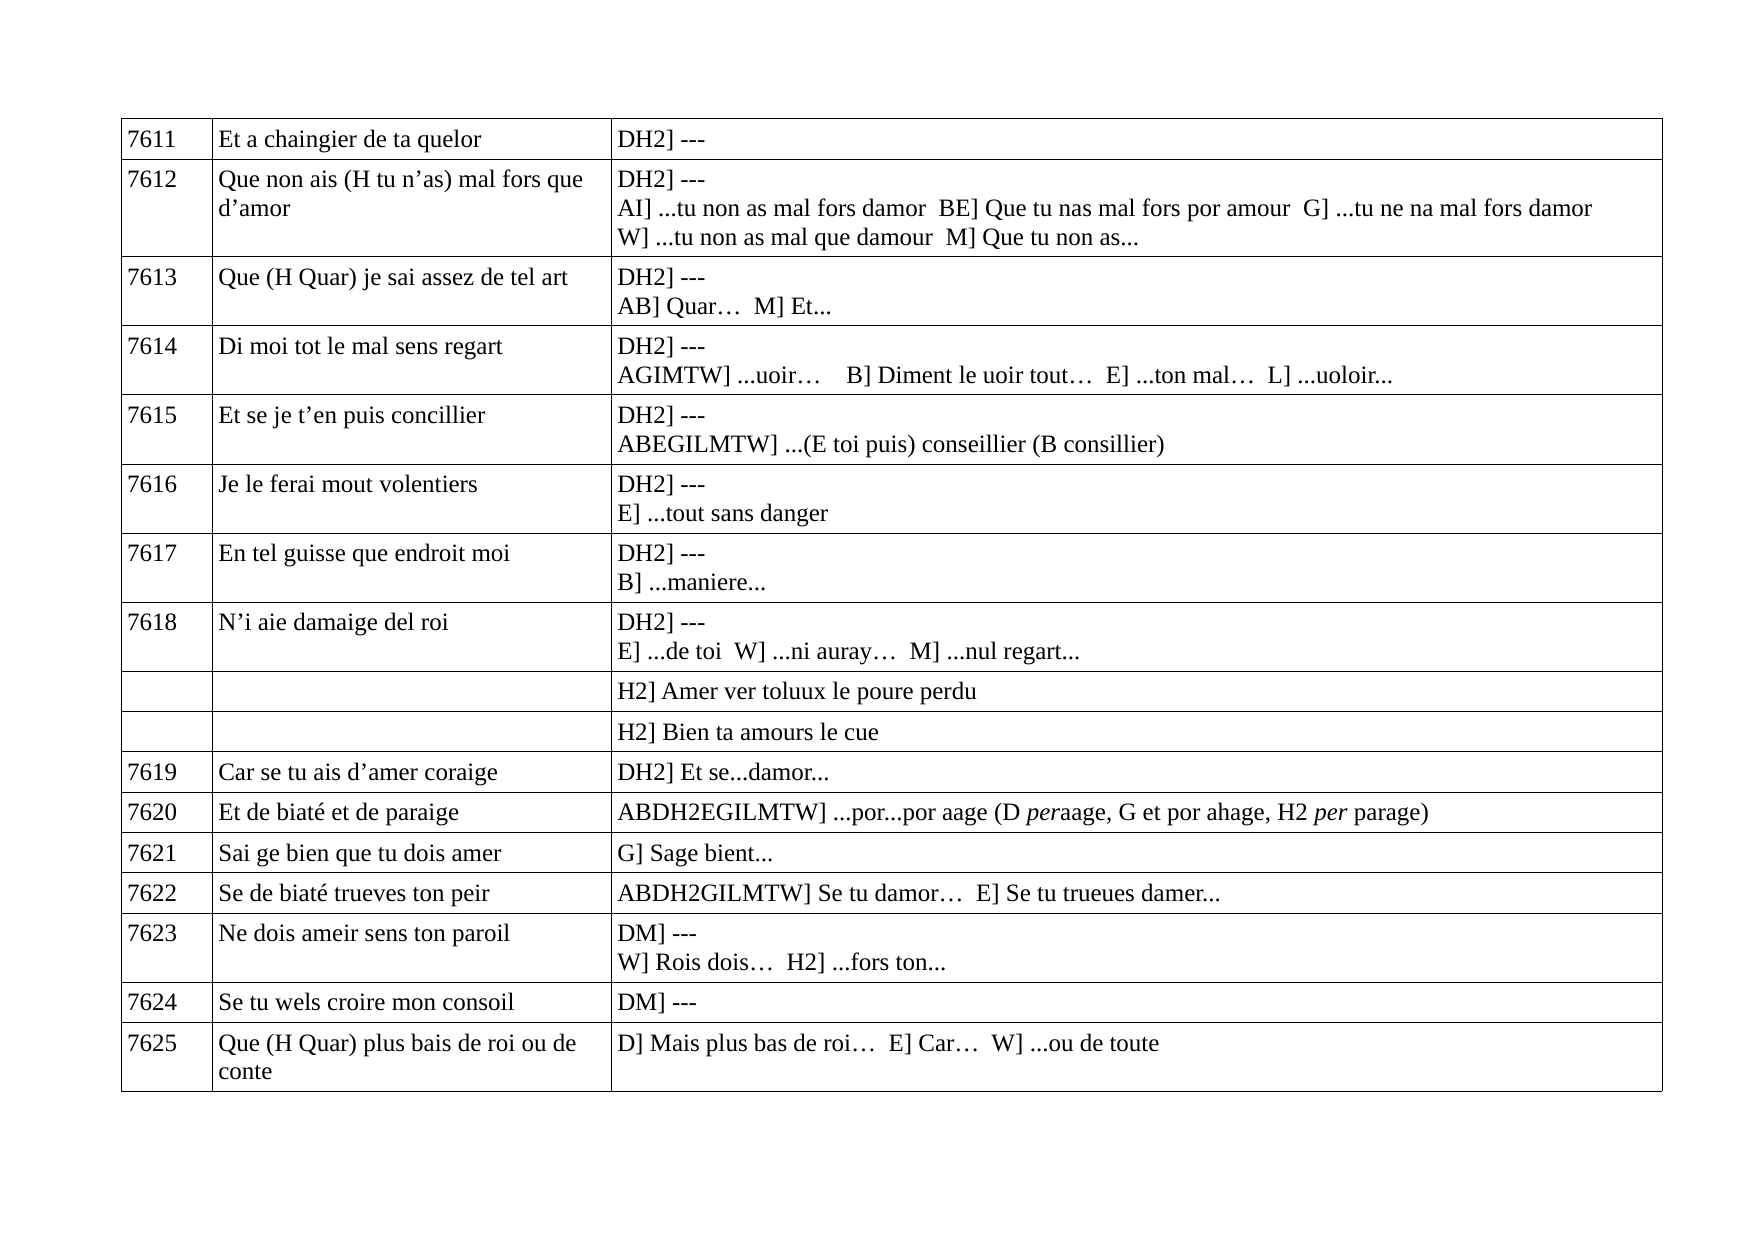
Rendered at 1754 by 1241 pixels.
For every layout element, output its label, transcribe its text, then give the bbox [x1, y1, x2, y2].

table_cell DH2] --- E] ...tout sans danger [612, 465, 1662, 532]
table_cell 7619 [122, 752, 212, 792]
table_cell 7618 [122, 603, 212, 671]
table_cell H2] Bien ta amours le cue [612, 712, 1662, 751]
table_cell DH2] --- ABEGILMTW] ...(E toi puis) conseillier (B consillier) [612, 395, 1662, 463]
table_cell DM] --- W] Rois dois… H2] ...fors ton... [612, 914, 1662, 982]
table_cell DH2] --- AGIMTW] ...uoir… B] Diment le uoir tout… E] ...ton mal… L] ...uoloir... [612, 326, 1662, 394]
table_cell G] Sage bient... [612, 833, 1662, 872]
table_cell Di moi tot le mal sens regart [213, 326, 611, 394]
table_cell N’i aie damaige del roi [213, 603, 611, 671]
table_cell 7623 [122, 914, 212, 982]
table_cell [122, 712, 212, 751]
table_cell Se de biaté trueves ton peir [213, 873, 611, 912]
table_cell En tel guisse que endroit moi [213, 534, 611, 602]
table_cell 7614 [122, 326, 212, 394]
table_cell [213, 712, 611, 751]
table_cell DH2] --- [612, 119, 1662, 158]
table_cell DH2] --- E] ...de toi W] ...ni auray… M] ...nul regart... [612, 603, 1662, 671]
table_cell Que (H Quar) je sai assez de tel art [213, 257, 611, 325]
table_cell [213, 672, 611, 711]
table_cell 7613 [122, 257, 212, 325]
table_cell 7611 [122, 119, 212, 158]
table_cell Je le ferai mout volentiers [213, 465, 611, 532]
table_cell 7616 [122, 465, 212, 532]
table_cell 7621 [122, 833, 212, 872]
table_cell Et de biaté et de paraige [213, 793, 611, 832]
table_cell 7620 [122, 793, 212, 832]
table_cell 7612 [122, 160, 212, 256]
table_cell Et a chaingier de ta quelor [213, 119, 611, 158]
table_cell 7617 [122, 534, 212, 602]
table_cell DH2] Et se...damor... [612, 752, 1662, 792]
table_cell Que (H Quar) plus bais de roi ou de conte [213, 1023, 611, 1091]
table_cell ABDH2GILMTW] Se tu damor… E] Se tu trueues damer... [612, 873, 1662, 912]
table_cell DH2] --- AI] ...tu non as mal fors damor BE] Que tu nas mal fors por amour G] ...tu ne na mal fors damor W] ...tu non as mal que damour M] Que tu non as... [612, 160, 1662, 256]
table_cell 7615 [122, 395, 212, 463]
table_cell Et se je t’en puis concillier [213, 395, 611, 463]
table_cell 7622 [122, 873, 212, 912]
table_cell Que non ais (H tu n’as) mal fors que d’amor [213, 160, 611, 256]
table_cell DH2] --- AB] Quar… M] Et... [612, 257, 1662, 325]
table_cell Sai ge bien que tu dois amer [213, 833, 611, 872]
table_cell H2] Amer ver toluux le poure perdu [612, 672, 1662, 711]
table_cell ABDH2EGILMTW] ...por...por aage (D peraage, G et por ahage, H2 per parage) [612, 793, 1662, 832]
table_cell DM] --- [612, 983, 1662, 1022]
table_cell Car se tu ais d’amer coraige [213, 752, 611, 792]
table_cell D] Mais plus bas de roi… E] Car… W] ...ou de toute [612, 1023, 1662, 1091]
table_cell Ne dois ameir sens ton paroil [213, 914, 611, 982]
table_cell 7624 [122, 983, 212, 1022]
table_cell 7625 [122, 1023, 212, 1091]
table_cell [122, 672, 212, 711]
table_cell Se tu wels croire mon consoil [213, 983, 611, 1022]
table_cell DH2] --- B] ...maniere... [612, 534, 1662, 602]
